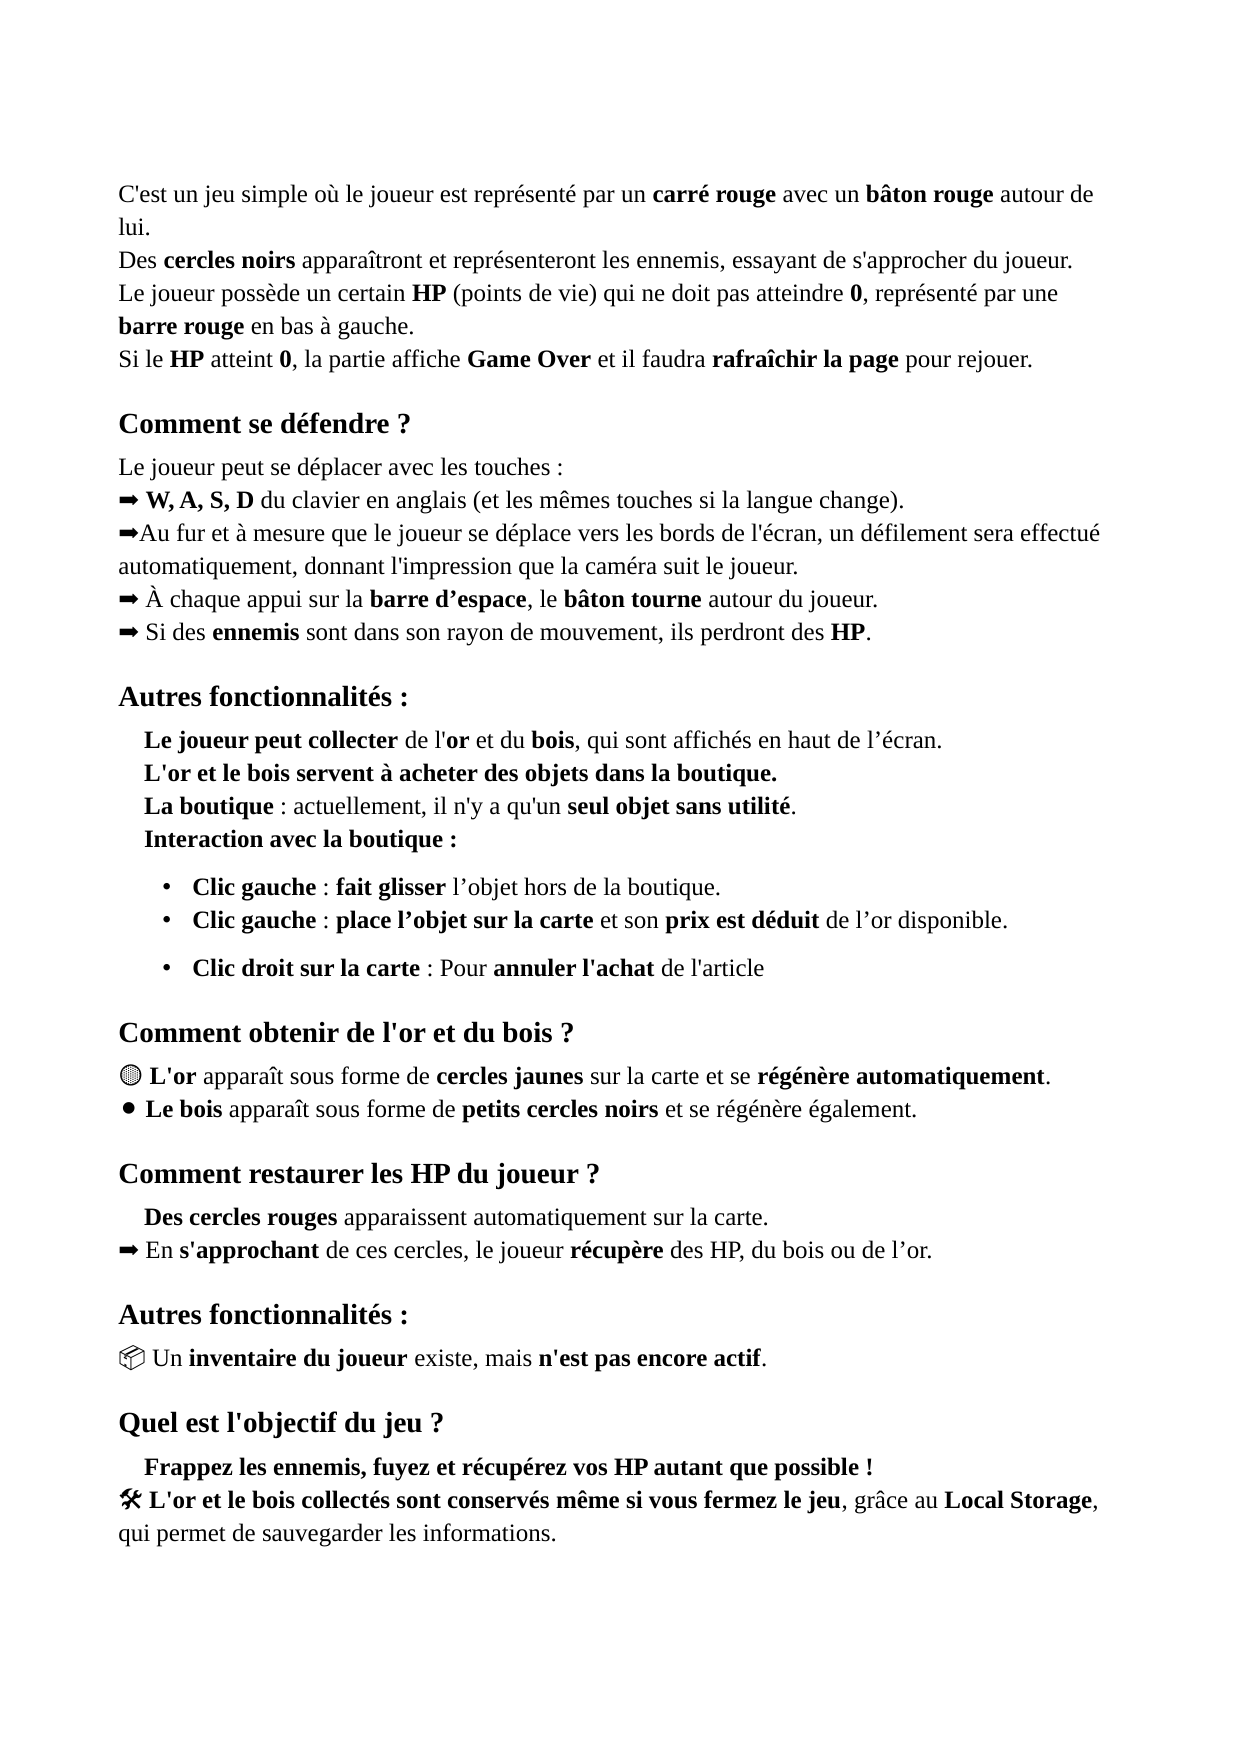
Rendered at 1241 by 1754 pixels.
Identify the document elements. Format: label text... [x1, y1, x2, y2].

text 📦 Un inventaire du joueur existe, mais n'est pas encore actif. [118, 1343, 1122, 1372]
subtitle Comment se défendre ? [118, 406, 1122, 439]
text 🔴 Des cercles rouges apparaissent automatiquement sur la carte. ➡ En s'approchant de ces cercles, le joueur récupère des HP, du bois ou de l’or. [118, 1202, 1122, 1264]
subtitle Quel est l'objectif du jeu ? [118, 1406, 1122, 1439]
subtitle Comment restaurer les HP du joueur ? [118, 1156, 1122, 1190]
text 🟡 L'or apparaît sous forme de cercles jaunes sur la carte et se régénère automatiquement. ⚫ Le bois apparaît sous forme de petits cercles noirs et se régénère également. [118, 1061, 1122, 1123]
text 💥 Frappez les ennemis, fuyez et récupérez vos HP autant que possible ! 🛠 L'or et le bois collectés sont conservés même si vous fermez le jeu, grâce au Local Storage, qui permet de sauvegarder les informations. [118, 1452, 1122, 1546]
list Clic gauche : place l’objet sur la carte et son prix est déduit de l’or disponible. [162, 905, 1122, 934]
subtitle Autres fonctionnalités : [118, 1297, 1122, 1331]
text C'est un jeu simple où le joueur est représenté par un carré rouge avec un bâton rouge autour de lui. Des cercles noirs apparaîtront et représenteront les ennemis, essayant de s'approcher du joueur. Le joueur possède un certain HP (points de vie) qui ne doit pas atteindre 0, représenté par une barre rouge en bas à gauche. Si le HP atteint 0, la partie affiche Game Over et il faudra rafraîchir la page pour rejouer. [118, 179, 1122, 373]
text Le joueur peut se déplacer avec les touches : ➡ W, A, S, D du clavier en anglais (et les mêmes touches si la langue change). ➡Au fur et à mesure que le joueur se déplace vers les bords de l'écran, un défilement sera effectué automatiquement, donnant l'impression que la caméra suit le joueur. ➡ À chaque appui sur la barre d’espace, le bâton tourne autour du joueur. ➡ Si des ennemis sont dans son rayon de mouvement, ils perdront des HP. [118, 452, 1122, 646]
subtitle Autres fonctionnalités : [118, 679, 1122, 713]
text ✅ Le joueur peut collecter de l'or et du bois, qui sont affichés en haut de l’écran. ✅ L'or et le bois servent à acheter des objets dans la boutique. ✅ La boutique : actuellement, il n'y a qu'un seul objet sans utilité. ✅ Interaction avec la boutique : [118, 725, 1122, 853]
list Clic droit sur la carte : Pour annuler l'achat de l'article [162, 953, 1122, 981]
subtitle Comment obtenir de l'or et du bois ? [118, 1015, 1122, 1048]
list Clic gauche : fait glisser l’objet hors de la boutique. [162, 872, 1122, 901]
